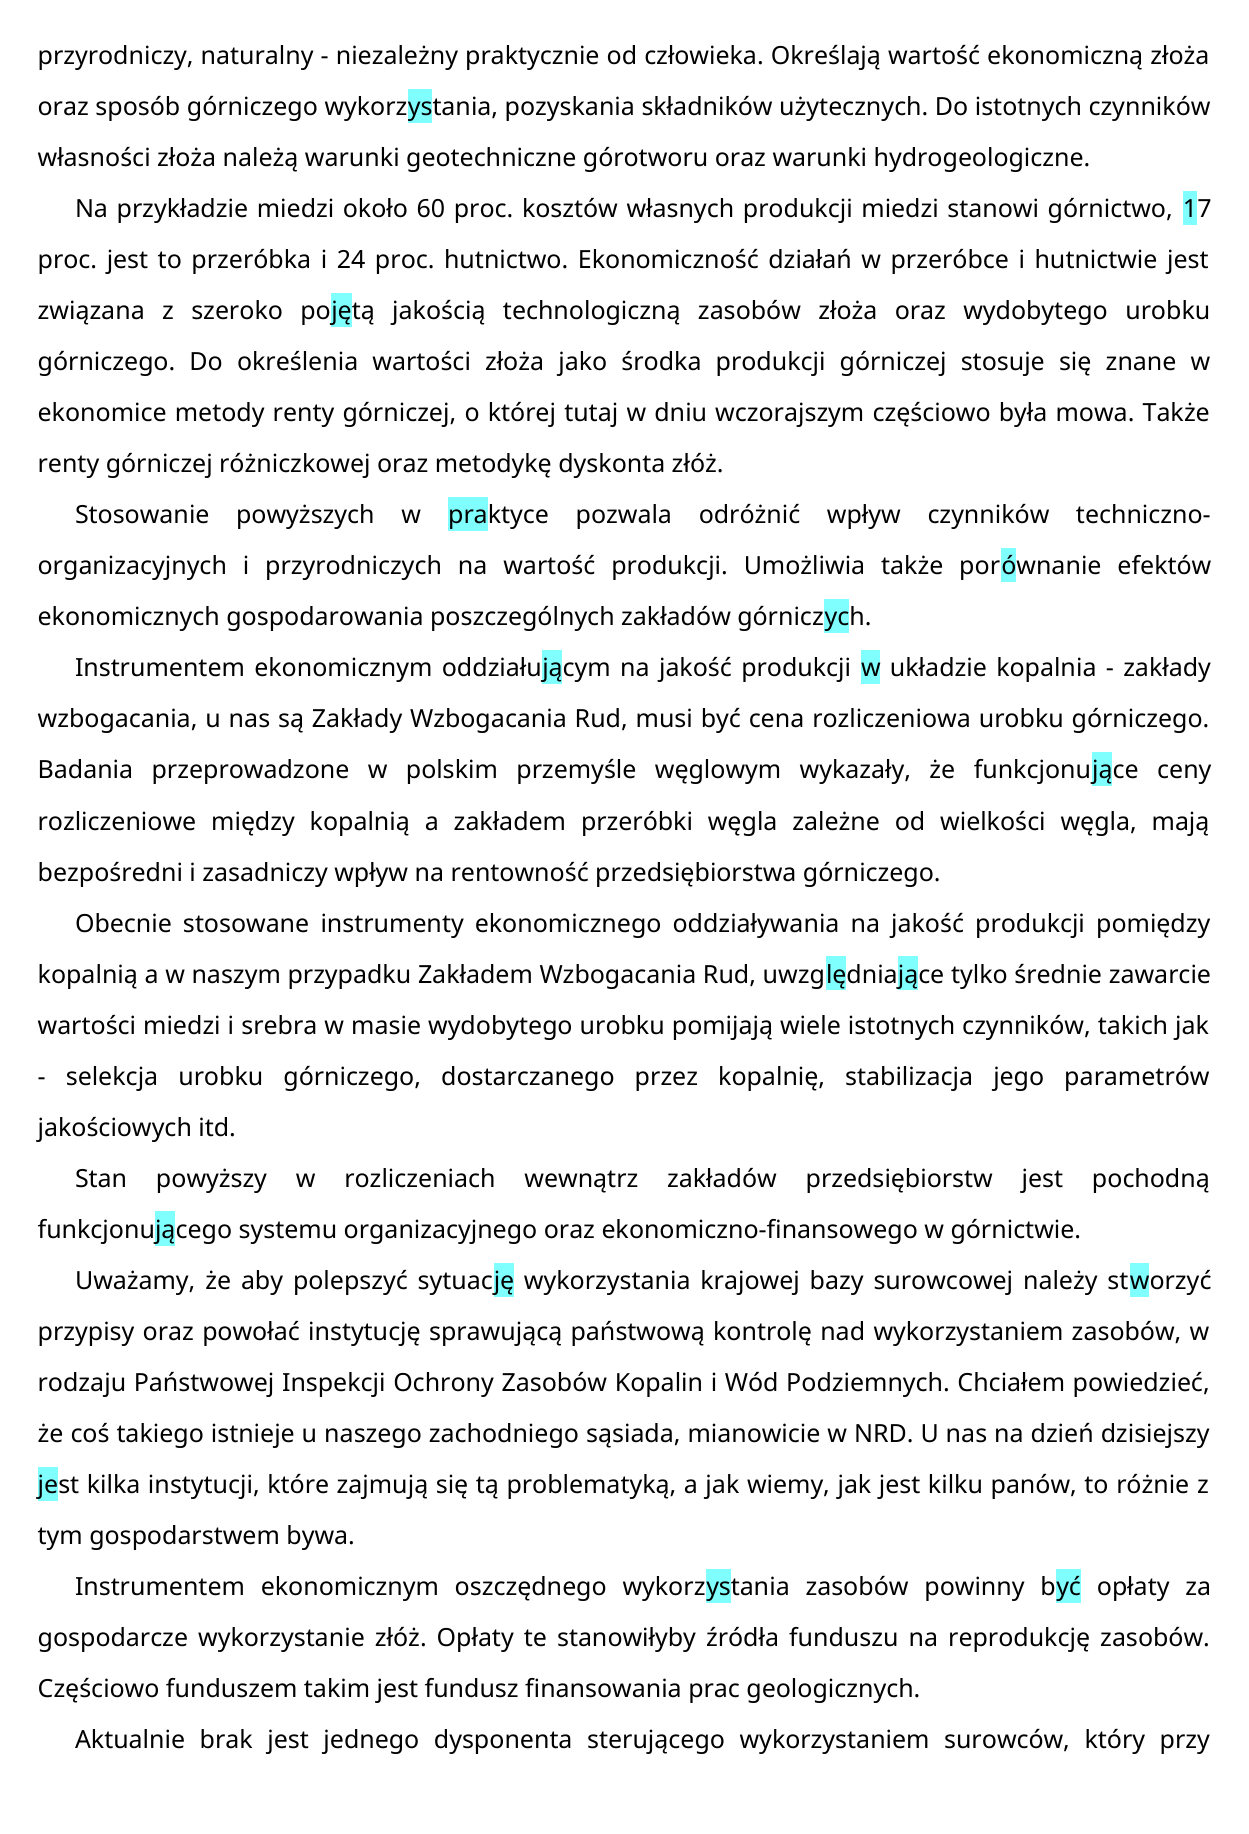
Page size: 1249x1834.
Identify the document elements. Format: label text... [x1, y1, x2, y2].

text przyrodniczy, naturalny - niezależny praktycznie od człowieka. Określają wartość ekonomiczną złoża oraz sposób górniczego wykorzystania, pozyskania składników użytecznych. Do istotnych czynników własności złoża należą warunki geotechniczne górotworu oraz warunki hydrogeologiczne. [37, 37, 1211, 174]
text Stan powyższy w rozliczeniach wewnątrz zakładów przedsiębiorstw jest pochodną funkcjonującego systemu organizacyjnego oraz ekonomiczno-finansowego w górnictwie. [37, 1160, 1211, 1246]
text Instrumentem ekonomicznym oszczędnego wykorzystania zasobów powinny być opłaty za gospodarcze wykorzystanie złóż. Opłaty te stanowiłyby źródła funduszu na reprodukcję zasobów. Częściowo funduszem takim jest fundusz finansowania prac geologicznych. [37, 1569, 1211, 1705]
text Na przykładzie miedzi około 60 proc. kosztów własnych produkcji miedzi stanowi górnictwo, 17 proc. jest to przeróbka i 24 proc. hutnictwo. Ekonomiczność działań w przeróbce i hutnictwie jest związana z szeroko pojętą jakością technologiczną zasobów złoża oraz wydobytego urobku górniczego. Do określenia wartości złoża jako środka produkcji górniczej stosuje się znane w ekonomice metody renty górniczej, o której tutaj w dniu wczorajszym częściowo była mowa. Także renty górniczej różniczkowej oraz metodykę dyskonta złóż. [37, 191, 1211, 480]
text Obecnie stosowane instrumenty ekonomicznego oddziaływania na jakość produkcji pomiędzy kopalnią a w naszym przypadku Zakładem Wzbogacania Rud, uwzględniające tylko średnie zawarcie wartości miedzi i srebra w masie wydobytego urobku pomijają wiele istotnych czynników, takich jak - selekcja urobku górniczego, dostarczanego przez kopalnię, stabilizacja jego parametrów jakościowych itd. [37, 905, 1211, 1143]
text Stosowanie powyższych w praktyce pozwala odróżnić wpływ czynników techniczno-organizacyjnych i przyrodniczych na wartość produkcji. Umożliwia także porównanie efektów ekonomicznych gospodarowania poszczególnych zakładów górniczych. [37, 497, 1211, 633]
text Uważamy, że aby polepszyć sytuację wykorzystania krajowej bazy surowcowej należy stworzyć przypisy oraz powołać instytucję sprawującą państwową kontrolę nad wykorzystaniem zasobów, w rodzaju Państwowej Inspekcji Ochrony Zasobów Kopalin i Wód Podziemnych. Chciałem powiedzieć, że coś takiego istnieje u naszego zachodniego sąsiada, mianowicie w NRD. U nas na dzień dzisiejszy jest kilka instytucji, które zajmują się tą problematyką, a jak wiemy, jak jest kilku panów, to różnie z tym gospodarstwem bywa. [37, 1262, 1211, 1552]
text Instrumentem ekonomicznym oddziałującym na jakość produkcji w układzie kopalnia - zakłady wzbogacania, u nas są Zakłady Wzbogacania Rud, musi być cena rozliczeniowa urobku górniczego. Badania przeprowadzone w polskim przemyśle węglowym wykazały, że funkcjonujące ceny rozliczeniowe między kopalnią a zakładem przeróbki węgla zależne od wielkości węgla, mają bezpośredni i zasadniczy wpływ na rentowność przedsiębiorstwa górniczego. [37, 650, 1211, 888]
text Aktualnie brak jest jednego dysponenta sterującego wykorzystaniem surowców, który przy [37, 1722, 1211, 1756]
